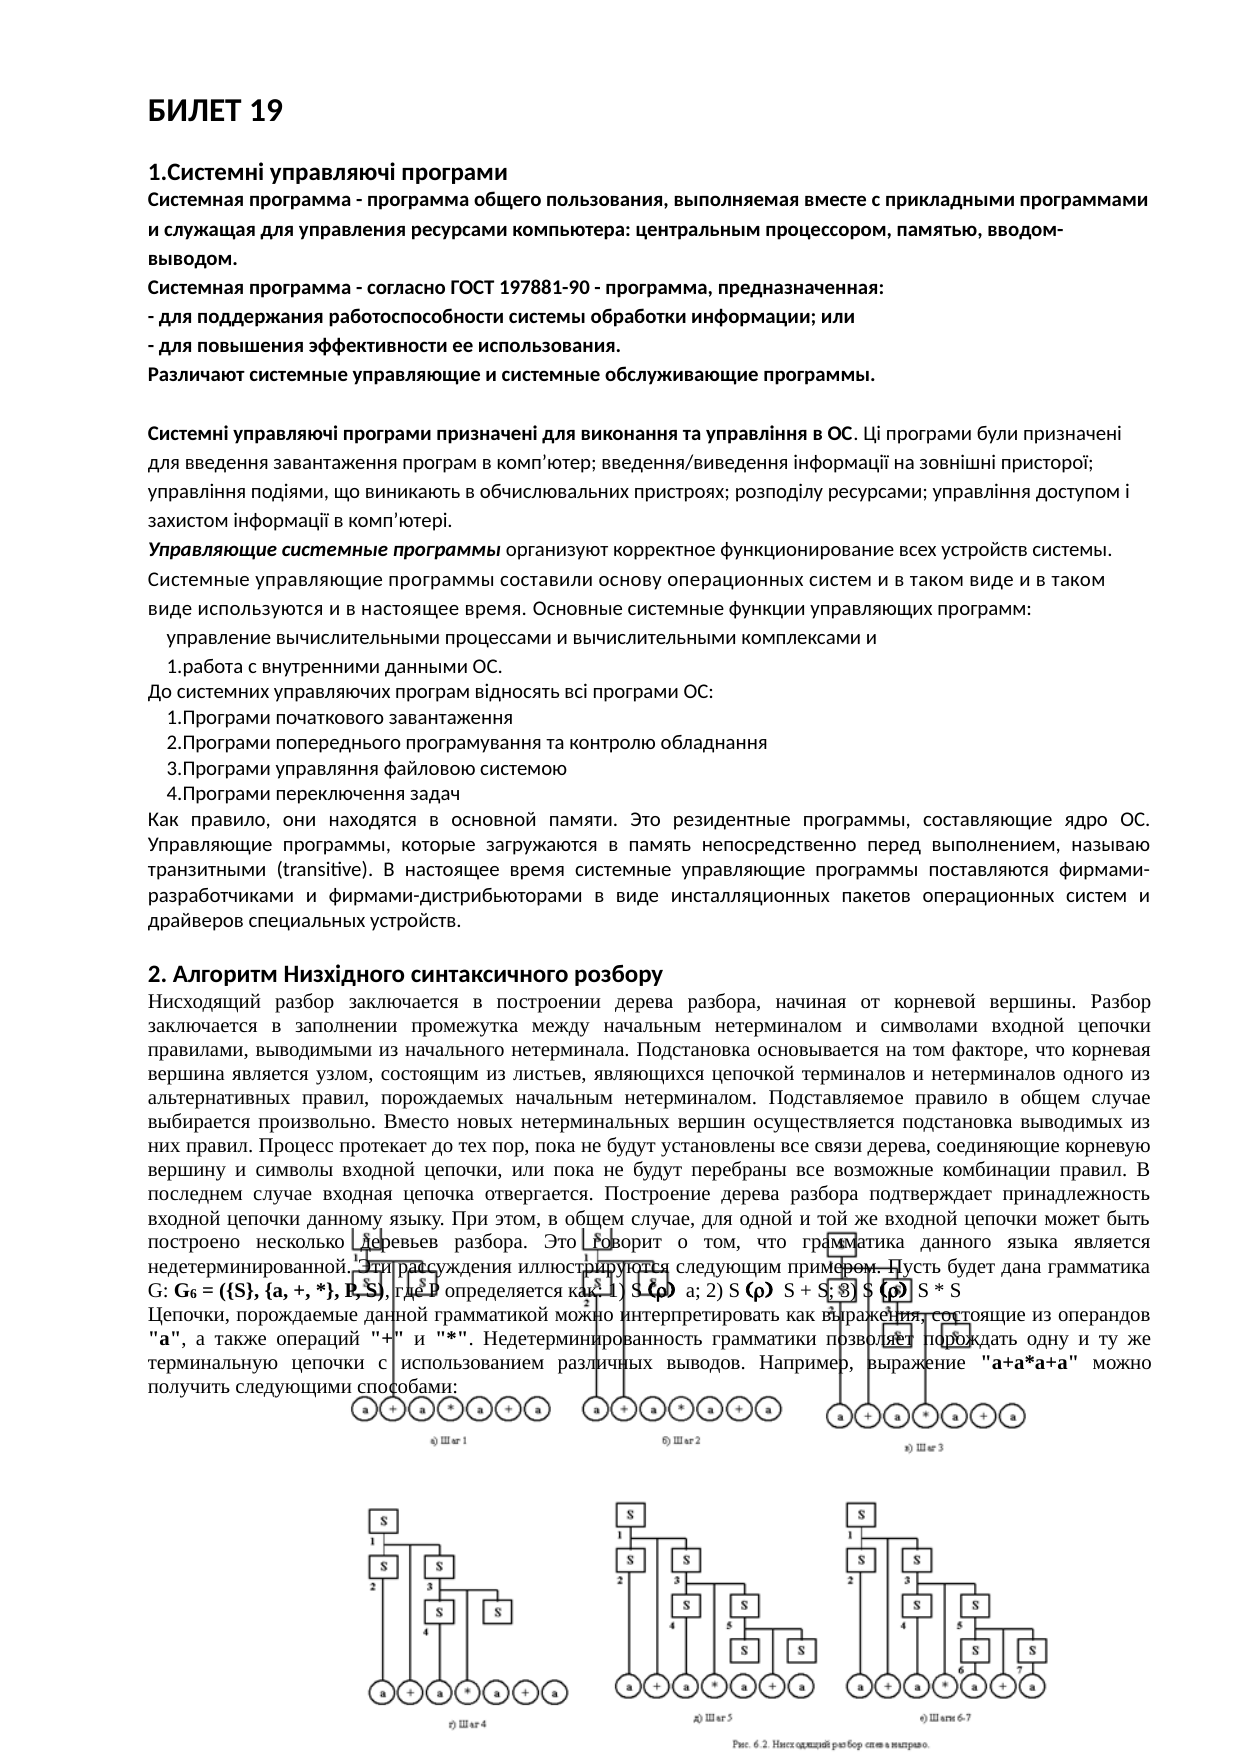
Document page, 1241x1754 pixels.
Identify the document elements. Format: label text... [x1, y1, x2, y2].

text 1.Системні управляючі програми [148, 156, 1152, 187]
list Програми переключення задач [166, 780, 1152, 806]
subtitle Различают системные управляющие и системные обслуживающие программы. [148, 362, 1152, 387]
subtitle Системная программа - согласно ГОСТ 197881-90 - программа, предназначенная: [148, 274, 1152, 299]
subtitle - для поддержания работоспособности системы обработки информации; или [148, 303, 1152, 329]
text Цепочки, порождаемые данной грамматикой можно интерпретировать как выражения, состоящие из операндов "a", а также операций "+" и "*". Недетерминированность грамматики позволяет порождать одну и ту же терминальную цепочки с использованием различных выводов. Например, выражение "a+a*a+a" можно получить следующими способами: [1049, 1302, 1152, 1398]
list Програми попереднього програмування та контролю обладнання [166, 729, 1152, 755]
subtitle Системні управляючі програми призначені для виконання та управління в ОС. Ці програми були призначені для введення завантаження програм в комп’ютер; введення/виведення інформації на зовнішні присторої; управління подіями, що виникають в обчислювальних пристроях; розподілу ресурсами; управління доступом і захистом інформації в комп’ютері. [148, 420, 1152, 533]
list Програми управляння файловою системою [166, 755, 1152, 780]
text 2. Алгоритм Низхідного синтаксичного розбору [148, 958, 1152, 989]
subtitle управление вычислительными процессами и вычислительными комплексами и [166, 624, 1152, 649]
subtitle Управляющие системные программы организуют корректное функционирование всех устройств системы. Системные управляющие программы составили основу операционных систем и в таком виде и в таком виде используются и в настоящее время. Основные системные функции управляющих программ: [148, 537, 1152, 620]
subtitle - для повышения эффективности ее использования. [148, 332, 1152, 358]
text Цепочки, порождаемые данной грамматикой можно интерпретировать как выражения, состоящие из операндов "a", а также операций "+" и "*". Недетерминированность грамматики позволяет порождать одну и ту же терминальную цепочки с использованием различных выводов. Например, выражение "a+a*a+a" можно получить следующими способами: [148, 1302, 341, 1398]
text До системних управляючих програм відносять всі програми ОС: [148, 679, 1152, 704]
text БИЛЕТ 19 [148, 88, 1152, 129]
text Нисходящий разбор заключается в построении дерева разбора, начиная от корневой вершины. Разбор заключается в заполнении промежутка между начальным нетерминалом и символами входной цепочки правилами, выводимыми из начального нетерминала. Подстановка основывается на том факторе, что корневая вершина является узлом, состоящим из листьев, являющихся цепочкой терминалов и нетерминалов одного из альтернативных правил, порождаемых начальным нетерминалом. Подставляемое правило в общем случае выбирается произвольно. Вместо новых нетерминальных вершин осуществляется подстановка выводимых из них правил. Процесс протекает до тех пор, пока не будут установлены все связи дерева, соединяющие корневую вершину и символы входной цепочки, или пока не будут перебраны все возможные комбинации правил. В последнем случае входная цепочка отвергается. Построение дерева разбора подтверждает принадлежность входной цепочки данному языку. При этом, в общем случае, для одной и той же входной цепочки может быть построено несколько деревьев разбора. Это говорит о том, что грамматика данного языка является недетерминированной. Эти рассуждения иллюстрируются следующим примером. Пусть будет дана грамматика G: G6 = ({S}, {a, +, *}, P, S), где P определяется как: 1) S a; 2) S S + S; 3) S S * S [148, 989, 1152, 1302]
list работа с внутренними данными ОС. [166, 653, 1152, 679]
text Как правило, они находятся в основной памяти. Это резидентные программы, составляющие ядро ОС. Управляющие программы, которые загружаются в память непосредственно перед выполнением, называю транзитными (transitive). В настоящее время системные управляющие программы поставляются фирмами-разработчиками и фирмами-дистрибьюторами в виде инсталляционных пакетов операционных систем и драйверов специальных устройств. [148, 806, 1152, 933]
list Програми початкового завантаження [166, 704, 1152, 729]
subtitle Системная программа - программа общего пользования, выполняемая вместе с прикладными программами и служащая для управления ресурсами компьютера: центральным процессором, памятью, вводом-выводом. [148, 187, 1152, 270]
